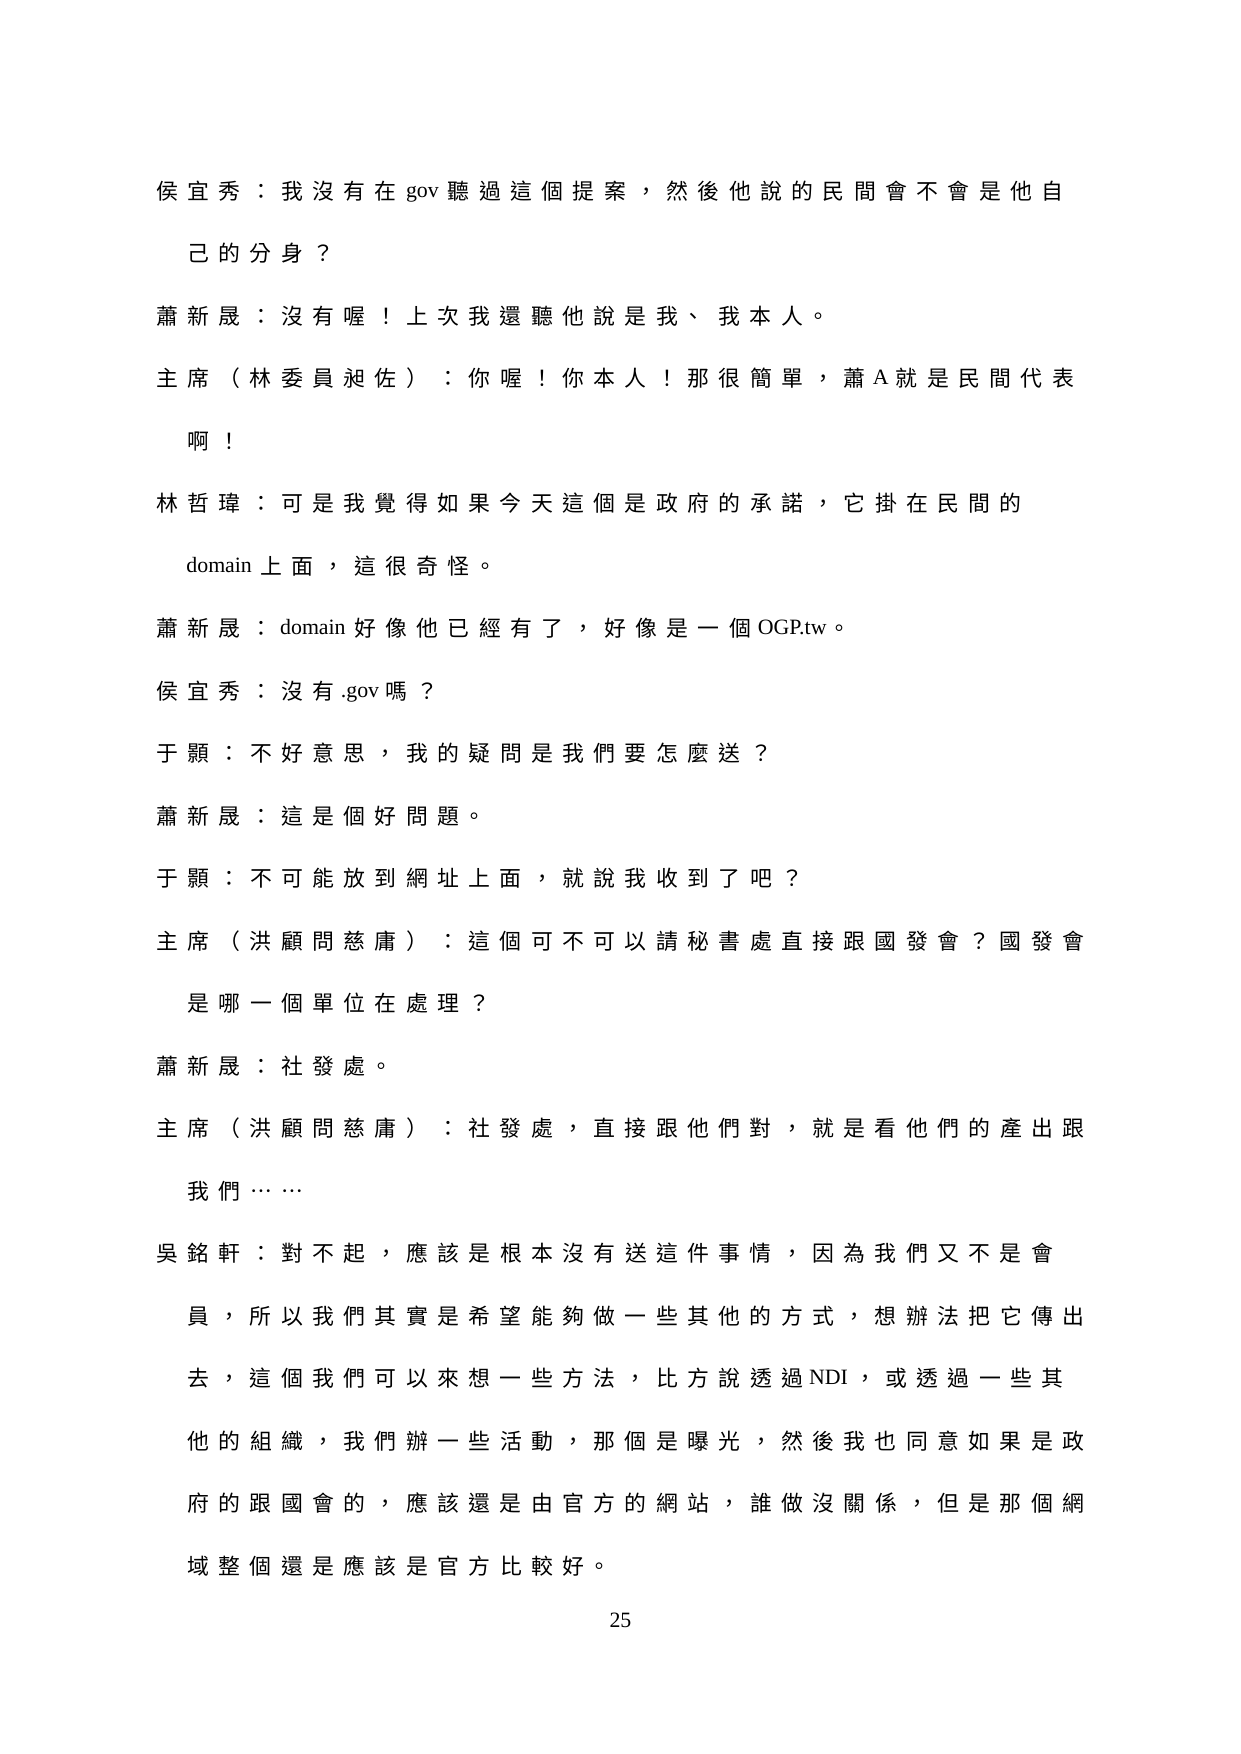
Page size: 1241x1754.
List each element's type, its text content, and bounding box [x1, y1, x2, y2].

text 蕭新晟：這是個好問題。 [151, 783, 1089, 846]
text 主席（洪顧問慈庸）：社發處，直接跟他們對，就是看他們的產出跟我們…… [151, 1096, 1089, 1221]
text 主席（洪顧問慈庸）：這個可不可以請秘書處直接跟國發會？國發會是哪一個單位在處理？ [151, 908, 1089, 1033]
text 于顥：不可能放到網址上面，就說我收到了吧？ [151, 846, 1089, 908]
text 蕭新晟：沒有喔！上次我還聽他說是我、我本人。 [151, 283, 1089, 346]
text 侯宜秀：沒有.gov嗎？ [151, 658, 1089, 721]
text 蕭新晟：社發處。 [151, 1033, 1089, 1096]
text 林哲瑋：可是我覺得如果今天這個是政府的承諾，它掛在民間的domain上面，這很奇怪。 [151, 471, 1089, 596]
text 于顥：不好意思，我的疑問是我們要怎麼送？ [151, 721, 1089, 783]
text 吳銘軒：對不起，應該是根本沒有送這件事情，因為我們又不是會員，所以我們其實是希望能夠做一些其他的方式，想辦法把它傳出去，這個我們可以來想一些方法，比方說透過NDI，或透過一些其他的組織，我們辦一些活動，那個是曝光，然後我也同意如果是政府的跟國會的，應該還是由官方的網站，誰做沒關係，但是那個網域整個還是應該是官方比較好。 [151, 1221, 1089, 1596]
text 蕭新晟：domain好像他已經有了，好像是一個OGP.tw。 [151, 596, 1089, 658]
text 侯宜秀：我沒有在gov聽過這個提案，然後他說的民間會不會是他自己的分身？ [151, 158, 1089, 283]
text 主席（林委員昶佐）：你喔！你本人！那很簡單，蕭A就是民間代表啊！ [151, 346, 1089, 471]
